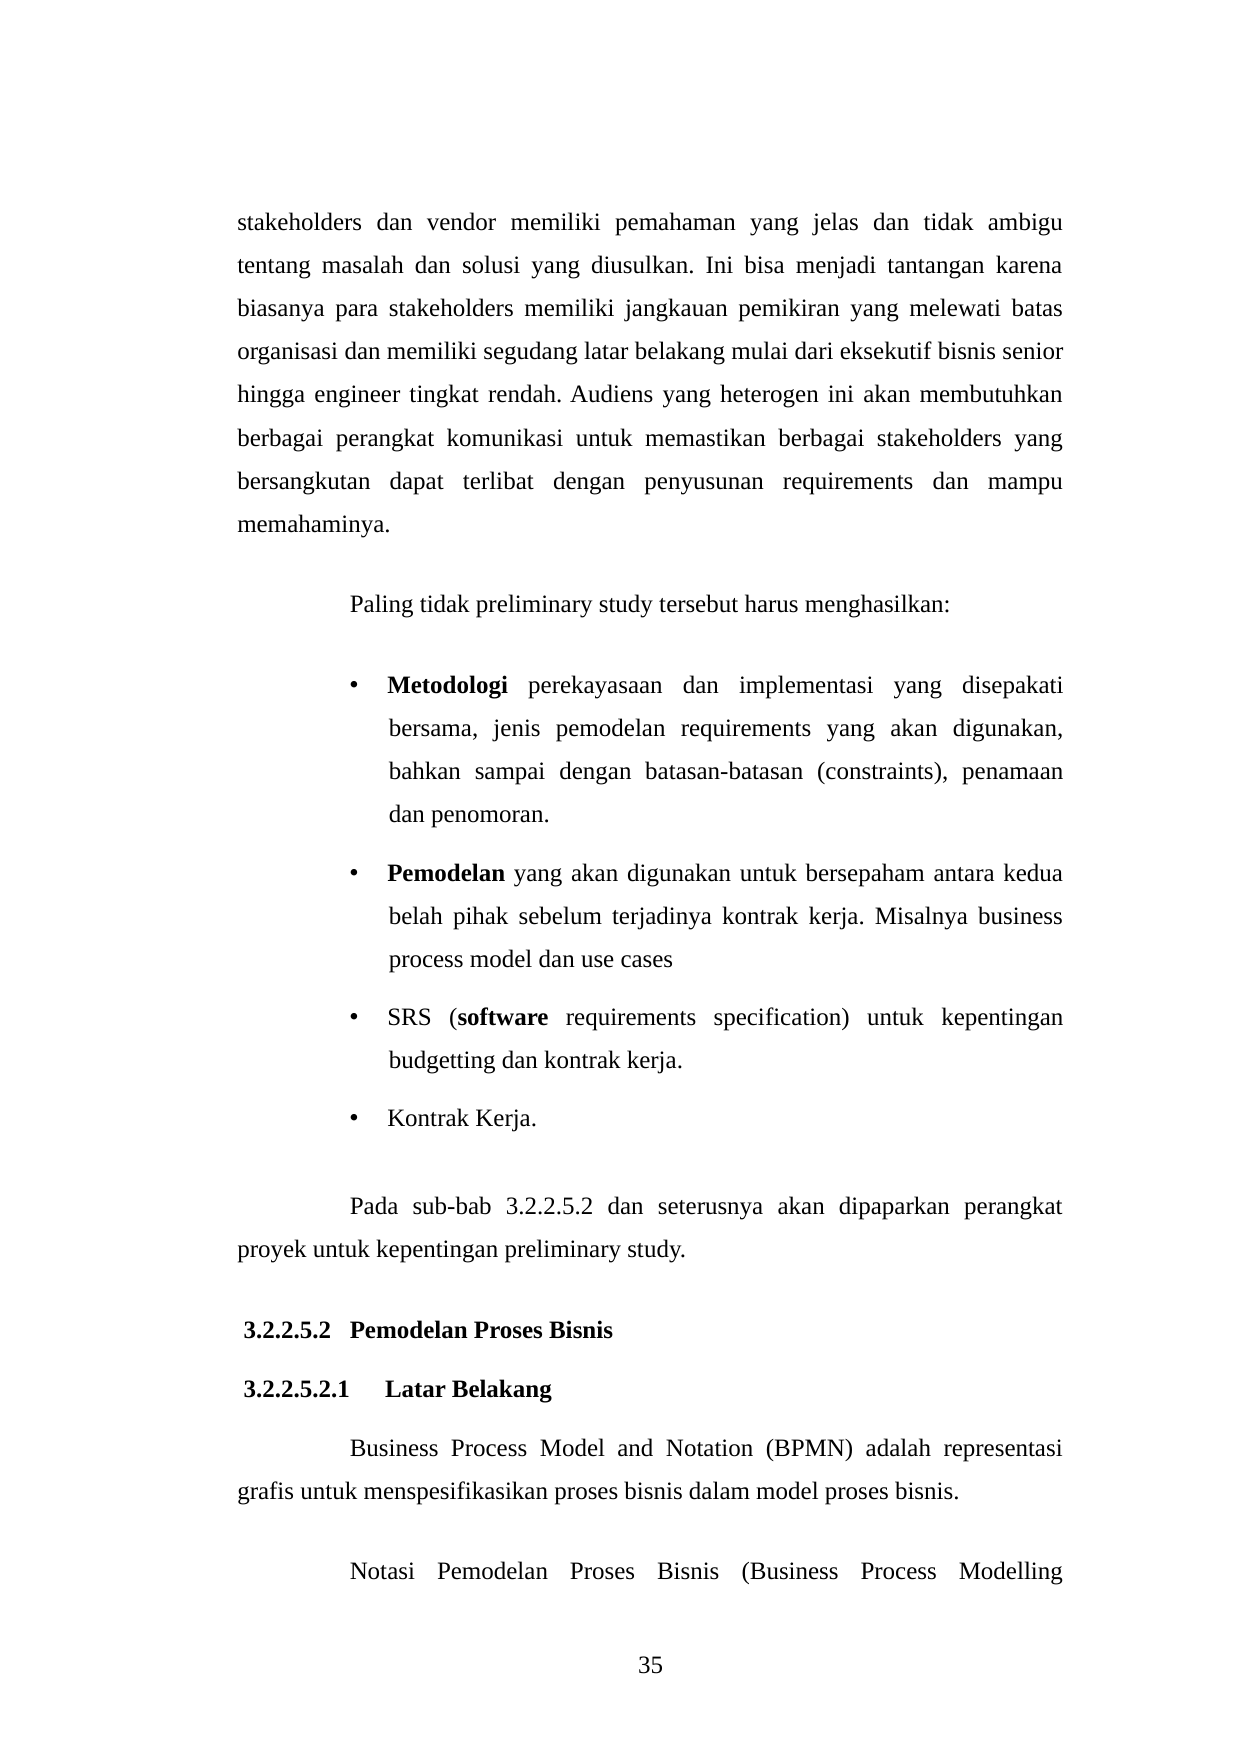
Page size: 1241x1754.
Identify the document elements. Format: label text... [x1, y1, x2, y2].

list SRS (software requirements specification) untuk kepentingan budgetting dan kontrak kerja. [349, 1002, 1063, 1074]
text stakeholders dan vendor memiliki pemahaman yang jelas dan tidak ambigu tentang masalah dan solusi yang diusulkan. Ini bisa menjadi tantangan karena biasanya para stakeholders memiliki jangkauan pemikiran yang melewati batas organisasi dan memiliki segudang latar belakang mulai dari eksekutif bisnis senior hingga engineer tingkat rendah. Audiens yang heterogen ini akan membutuhkan berbagai perangkat komunikasi untuk memastikan berbagai stakeholders yang bersangkutan dapat terlibat dengan penyusunan requirements dan mampu memahaminya. [237, 207, 1063, 538]
text Notasi Pemodelan Proses Bisnis (Business Process Modelling [237, 1556, 1063, 1585]
text Paling tidak preliminary study tersebut harus menghasilkan: [237, 589, 1063, 618]
list Pemodelan Proses Bisnis [237, 1315, 1063, 1344]
list Kontrak Kerja. [349, 1103, 1063, 1132]
list Pemodelan yang akan digunakan untuk bersepaham antara kedua belah pihak sebelum terjadinya kontrak kerja. Misalnya business process model dan use cases [349, 858, 1063, 973]
text Pada sub-bab 3.2.2.5.2 dan seterusnya akan dipaparkan perangkat proyek untuk kepentingan preliminary study. [237, 1191, 1063, 1263]
list Metodologi perekayasaan dan implementasi yang disepakati bersama, jenis pemodelan requirements yang akan digunakan, bahkan sampai dengan batasan-batasan (constraints), penamaan dan penomoran. [349, 670, 1063, 828]
text Business Process Model and Notation (BPMN) adalah representasi grafis untuk menspesifikasikan proses bisnis dalam model proses bisnis. [237, 1433, 1063, 1504]
list Latar Belakang [237, 1374, 1063, 1403]
